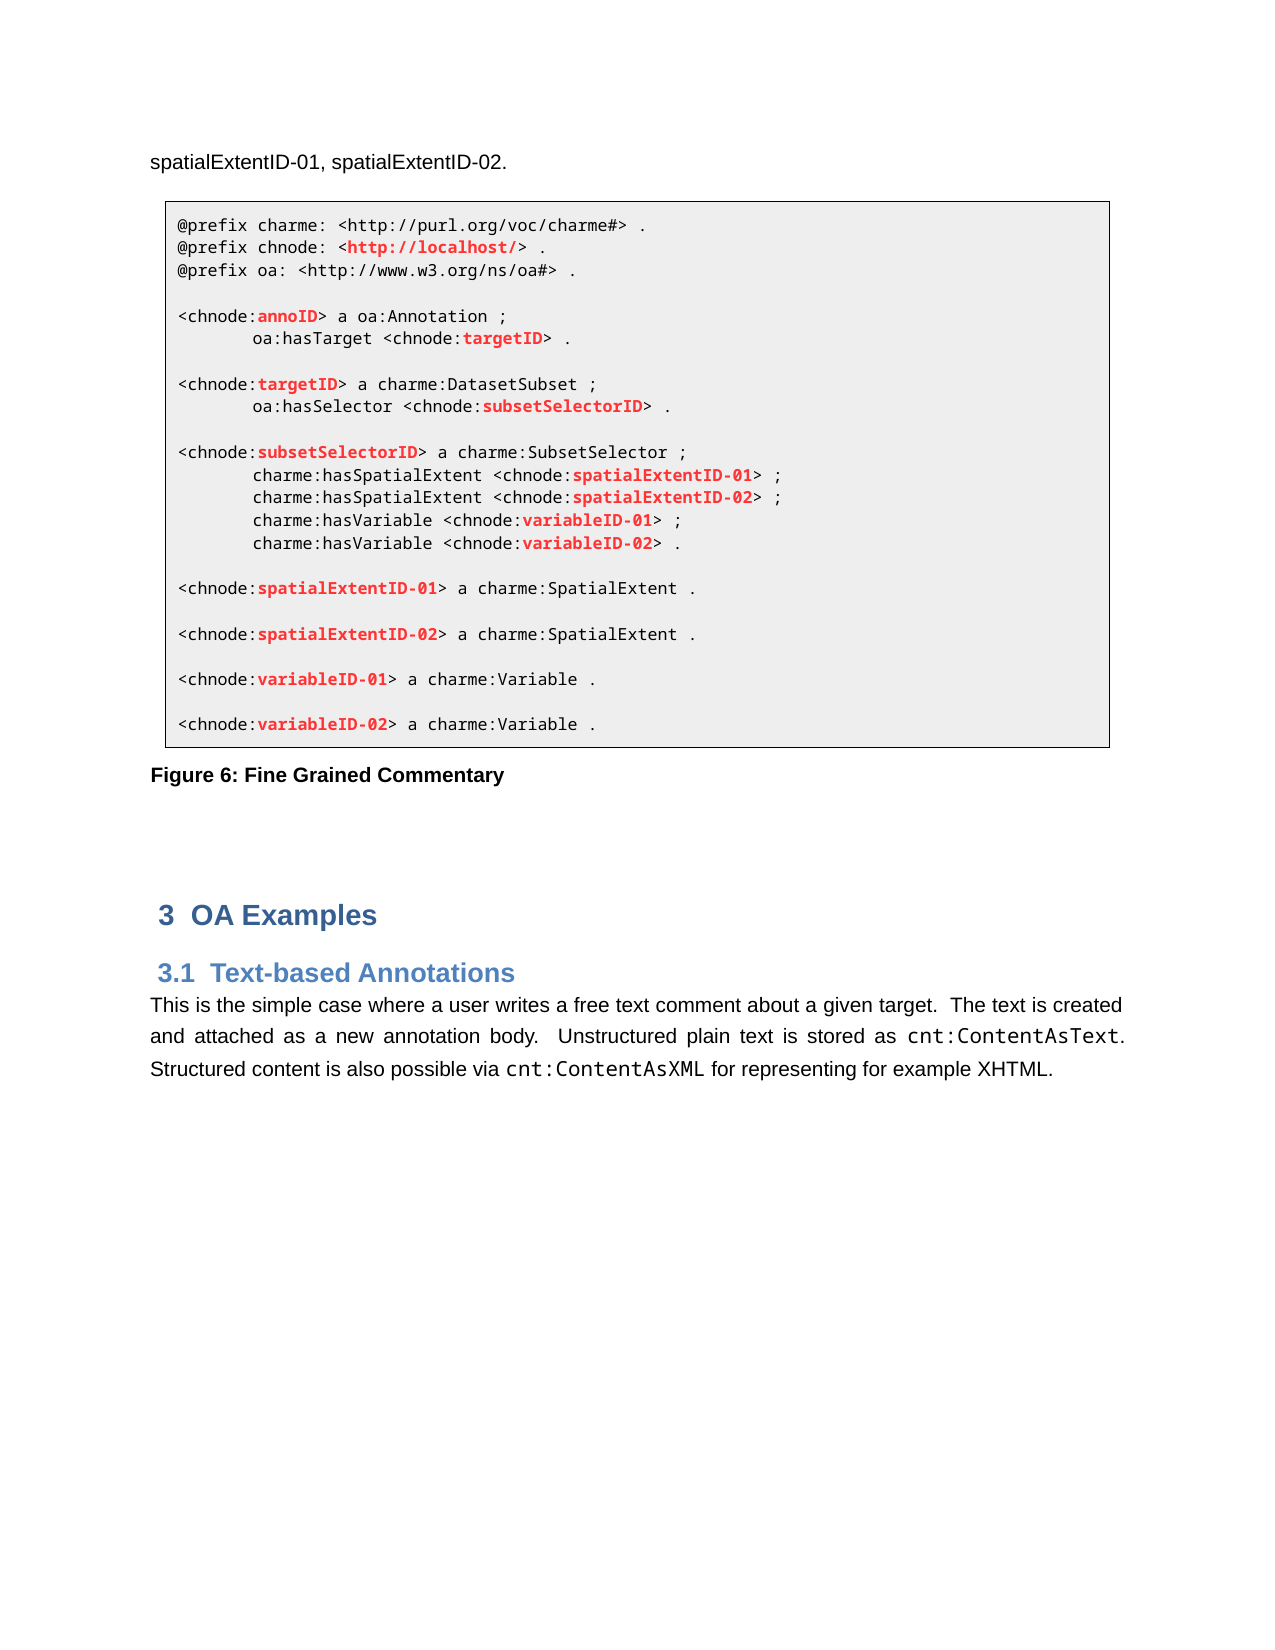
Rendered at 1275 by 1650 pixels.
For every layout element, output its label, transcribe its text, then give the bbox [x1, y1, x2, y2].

text oa:hasTarget <chnode:targetID> . [177, 327, 1098, 349]
text Figure 6: Fine Grained Commentary [150, 213, 1125, 787]
text @prefix oa: <http://www.w3.org/ns/oa#> . [177, 259, 1098, 281]
subtitle OA Examples [150, 898, 1125, 931]
text oa:hasSelector <chnode:subsetSelectorID> . [177, 395, 1098, 418]
text spatialExtentID-01, spatialExtentID-02. [150, 150, 1125, 174]
text <chnode:spatialExtentID-01> a charme:SpatialExtent . [177, 577, 1098, 599]
text charme:hasVariable <chnode:variableID-01> ; [177, 508, 1098, 531]
text charme:hasSpatialExtent <chnode:spatialExtentID-02> ; [177, 486, 1098, 508]
text @prefix chnode: <http://localhost/> . [177, 236, 1098, 259]
text <chnode:subsetSelectorID> a charme:SubsetSelector ; [177, 440, 1098, 463]
text <chnode:variableID-01> a charme:Variable . [177, 667, 1098, 690]
text <chnode:targetID> a charme:DatasetSubset ; [177, 372, 1098, 395]
text This is the simple case where a user writes a free text comment about a given target. The text is created and attached as a new annotation body. Unstructured plain text is stored as cnt:ContentAsText. Structured content is also possible via cnt:ContentAsXML for representing for example XHTML. [150, 993, 1125, 1082]
text <chnode:variableID-02> a charme:Variable . [177, 713, 1098, 736]
text charme:hasSpatialExtent <chnode:spatialExtentID-01> ; [177, 463, 1098, 486]
text charme:hasVariable <chnode:variableID-02> . [177, 531, 1098, 554]
text @prefix charme: <http://purl.org/voc/charme#> . [177, 213, 1098, 236]
subtitle Text-based Annotations [150, 957, 1125, 988]
text <chnode:annoID> a oa:Annotation ; [177, 304, 1098, 327]
text <chnode:spatialExtentID-02> a charme:SpatialExtent . [177, 622, 1098, 645]
